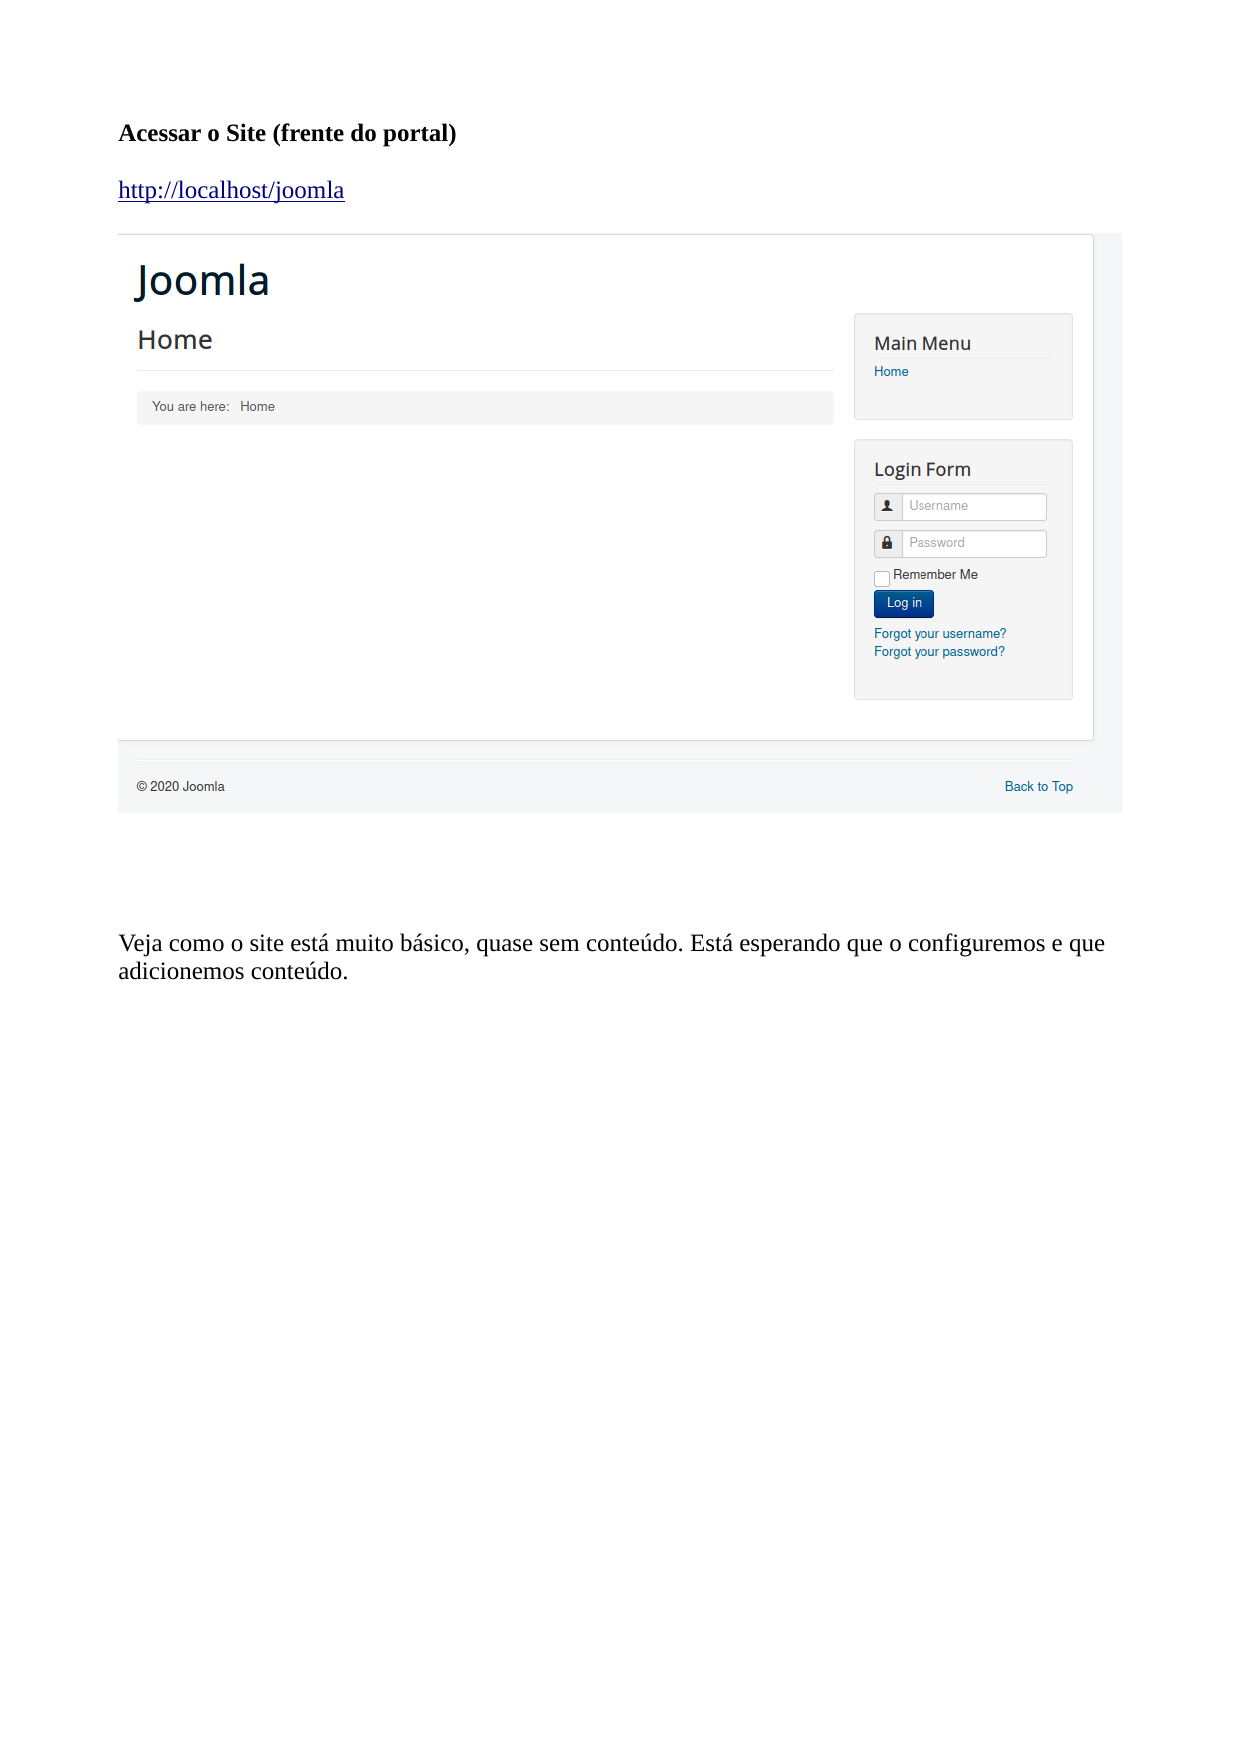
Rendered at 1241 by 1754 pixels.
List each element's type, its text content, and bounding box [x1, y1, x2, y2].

text Veja como o site está muito básico, quase sem conteúdo. Está esperando que o configuremos e que adicionemos conteúdo. [118, 928, 1122, 985]
picture [118, 233, 1123, 813]
text http://localhost/joomla [118, 176, 1122, 204]
text Acessar o Site (frente do portal) [118, 118, 1122, 147]
